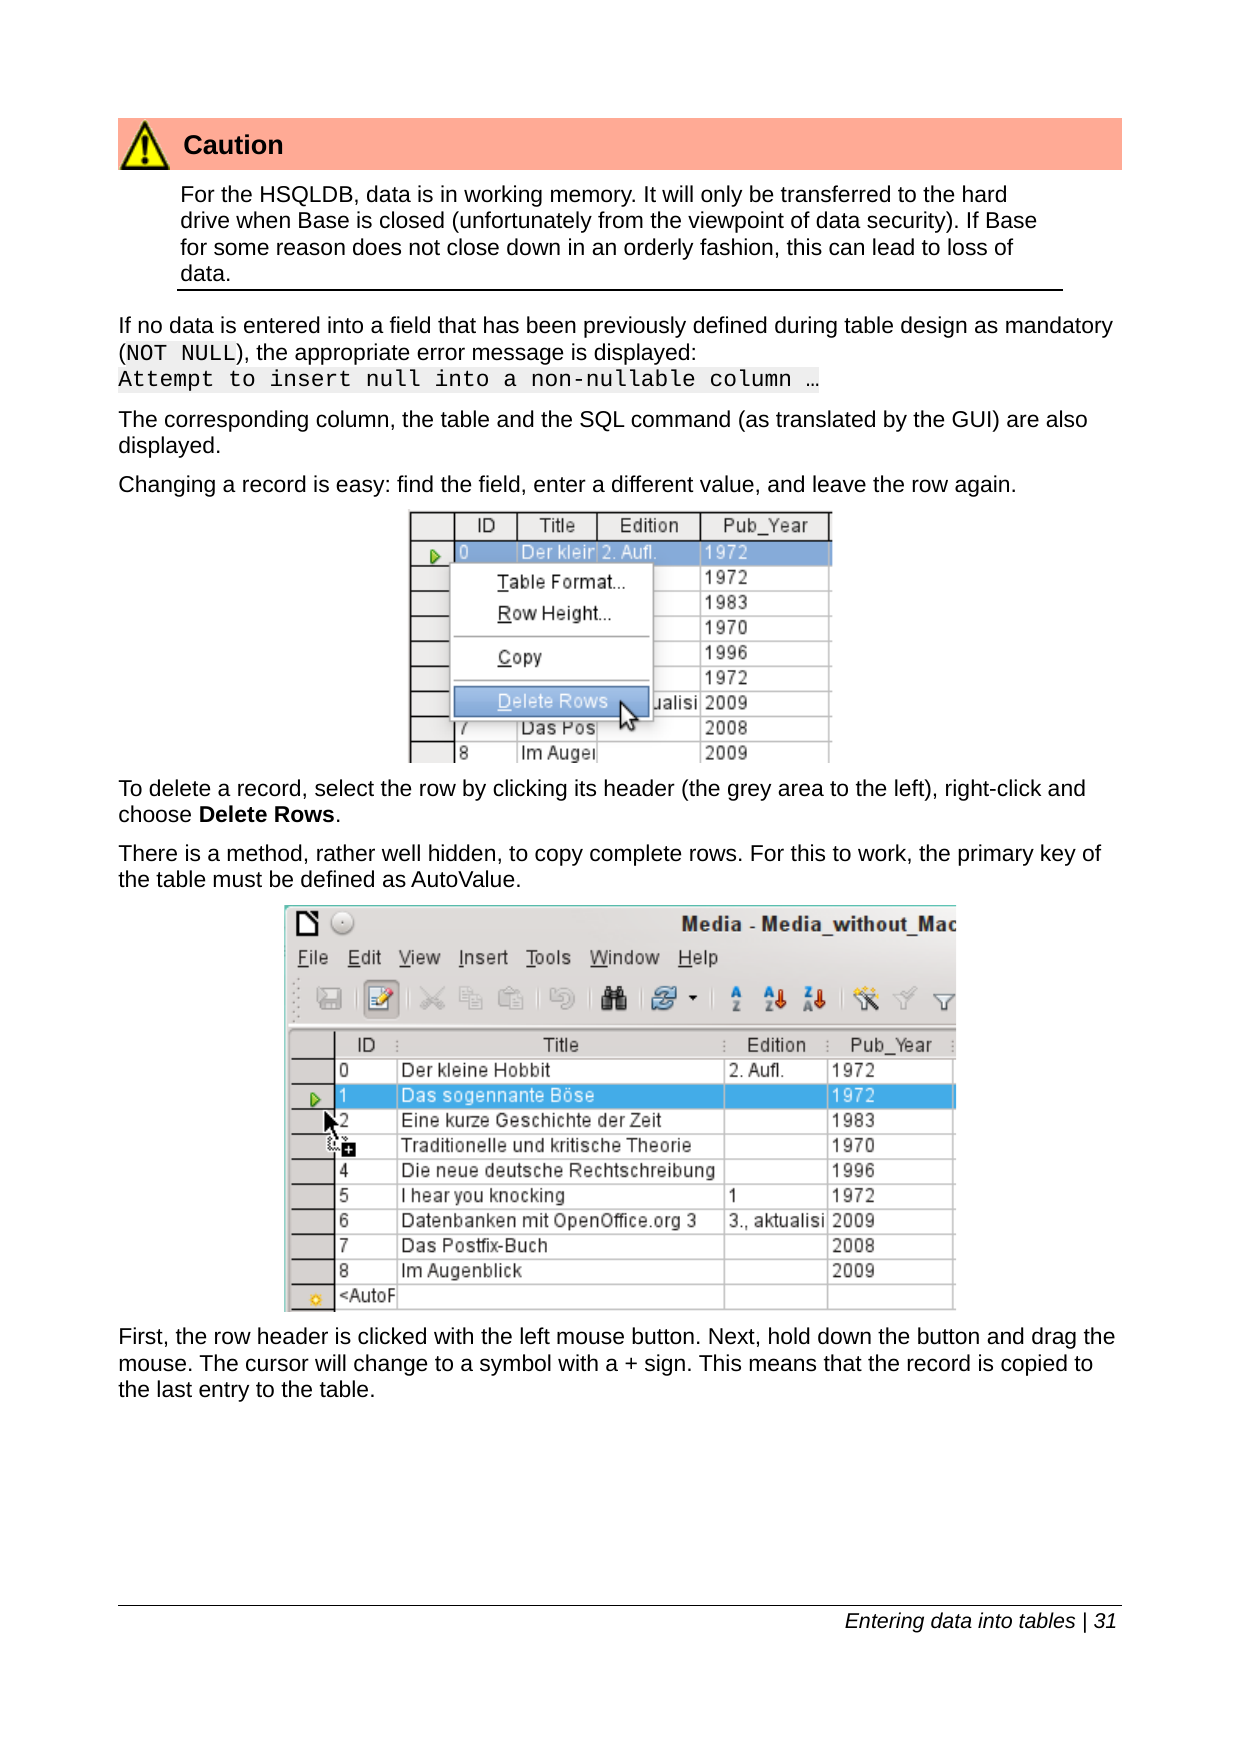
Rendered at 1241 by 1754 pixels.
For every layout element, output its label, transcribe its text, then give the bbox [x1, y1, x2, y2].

text To delete a record, select the row by clicking its header (the grey area to the left), right-click and choose Delete Rows. [118, 775, 1122, 827]
text For the HSQLDB, data is in working memory. It will only be transferred to the hard drive when Base is closed (unfortunately from the viewpoint of data security). If Base for some reason does not close down in an orderly fashion, this can lead to loss of data. [177, 178, 1063, 289]
picture [119, 119, 170, 170]
text There is a method, rather well hidden, to copy complete rows. For this to work, the primary key of the table must be defined as AutoValue. [118, 840, 1122, 893]
text The corresponding column, the table and the SQL command (as translated by the GUI) are also displayed. [118, 406, 1122, 458]
picture [284, 905, 957, 1312]
subtitle Caution [118, 118, 1122, 170]
text Changing a record is easy: find the field, enter a different value, and leave the row again. [118, 471, 1122, 497]
text If no data is entered into a field that has been previously defined during table design as mandatory (NOT NULL), the appropriate error message is displayed: Attempt to insert null into a non-nullable column … [118, 312, 1122, 393]
text First, the row header is clicked with the left mouse button. Next, hold down the button and drag the mouse. The cursor will change to a symbol with a + sign. This means that the record is copied to the last entry to the table. [118, 1323, 1122, 1402]
picture [407, 509, 833, 763]
